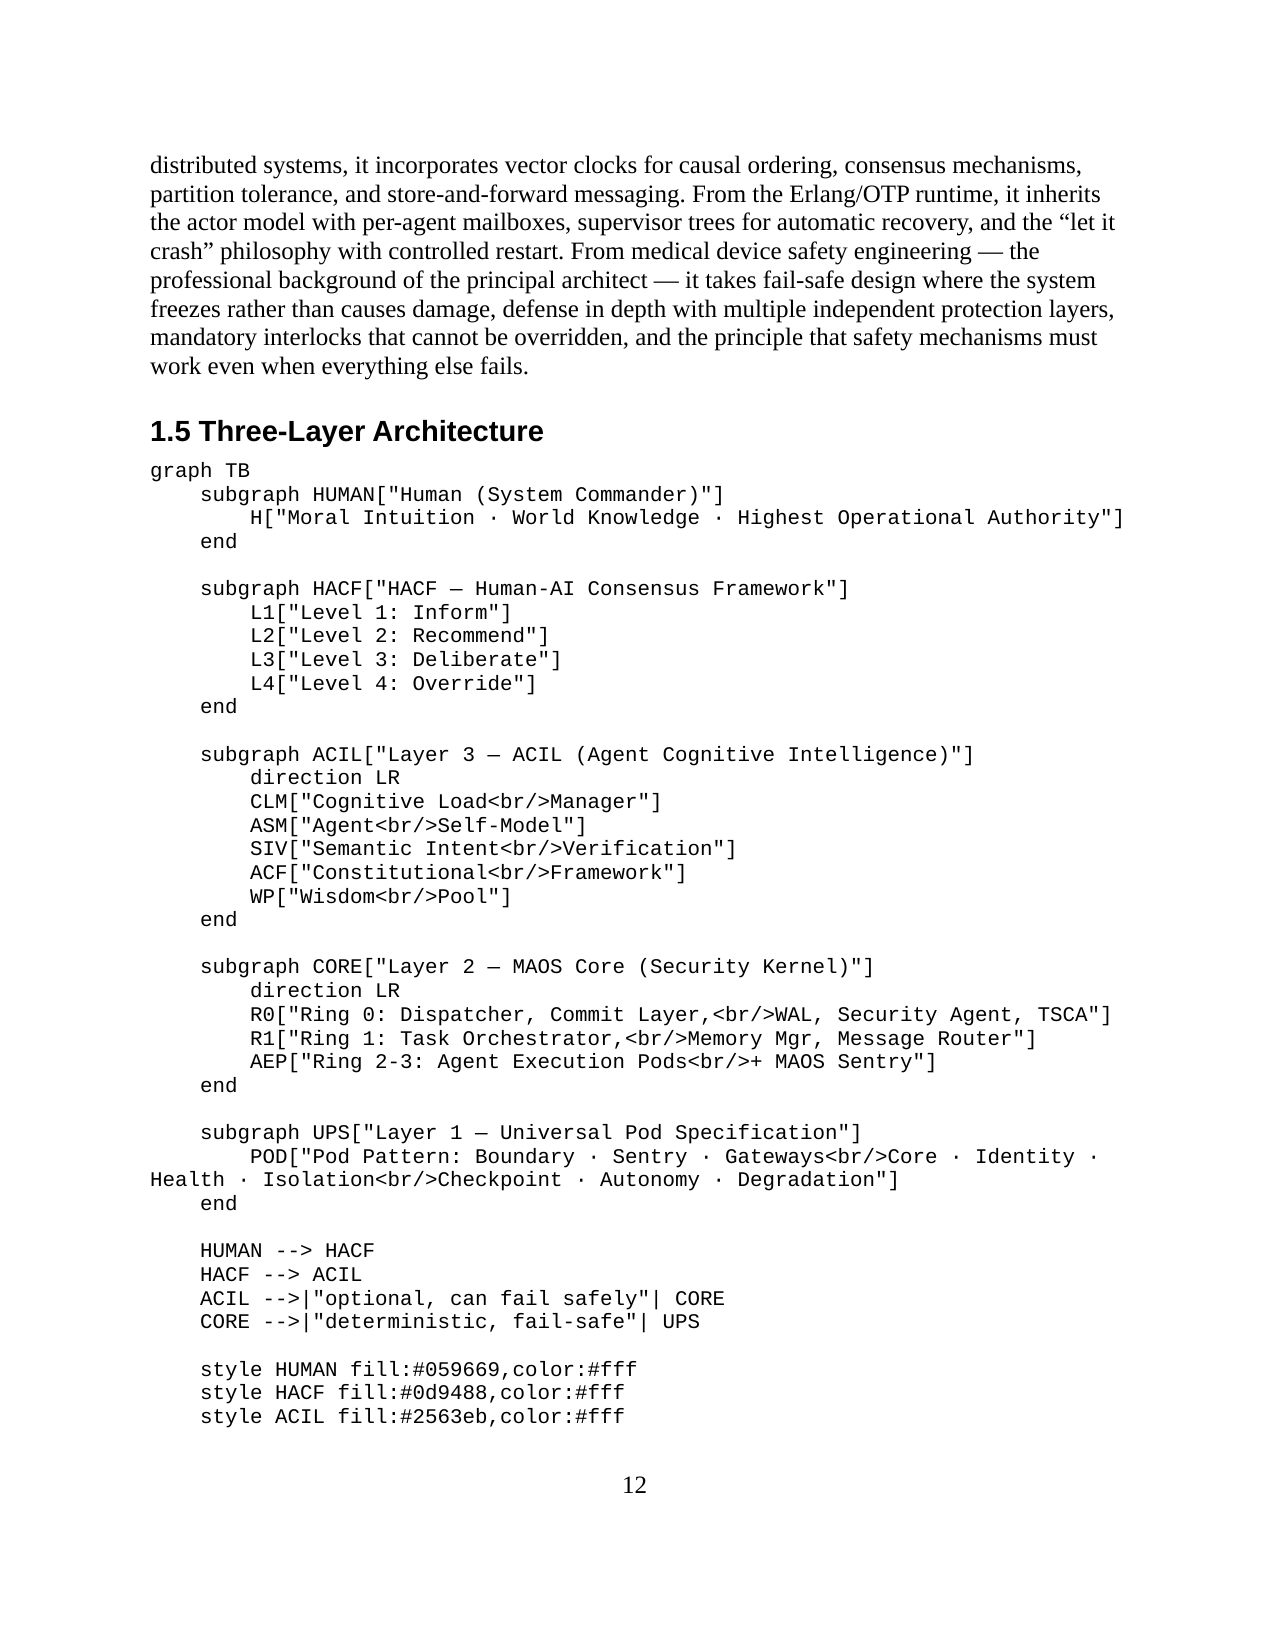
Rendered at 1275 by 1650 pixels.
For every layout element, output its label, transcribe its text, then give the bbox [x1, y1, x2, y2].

text style HACF fill:#0d9488,color:#fff [150, 1382, 1125, 1406]
text graph TB [150, 460, 1125, 484]
text HACF --> ACIL [150, 1264, 1125, 1288]
text R0["Ring 0: Dispatcher, Commit Layer,<br/>WAL, Security Agent, TSCA"] [150, 1004, 1125, 1027]
text R1["Ring 1: Task Orchestrator,<br/>Memory Mgr, Message Router"] [150, 1027, 1125, 1051]
text direction LR [150, 980, 1125, 1004]
text subgraph HACF["HACF — Human-AI Consensus Framework"] [150, 578, 1125, 602]
text L3["Level 3: Deliberate"] [150, 649, 1125, 673]
text SIV["Semantic Intent<br/>Verification"] [150, 838, 1125, 862]
text L2["Level 2: Recommend"] [150, 626, 1125, 649]
text subgraph UPS["Layer 1 — Universal Pod Specification"] [150, 1122, 1125, 1146]
text POD["Pod Pattern: Boundary · Sentry · Gateways<br/>Core · Identity · Health · Isolation<br/>Checkpoint · Autonomy · Degradation"] [150, 1146, 1125, 1193]
text end [150, 1193, 1125, 1217]
text ACF["Constitutional<br/>Framework"] [150, 862, 1125, 886]
text end [150, 531, 1125, 554]
text subgraph CORE["Layer 2 — MAOS Core (Security Kernel)"] [150, 957, 1125, 980]
text style HUMAN fill:#059669,color:#fff [150, 1358, 1125, 1382]
text end [150, 696, 1125, 720]
text subgraph HUMAN["Human (System Commander)"] [150, 484, 1125, 507]
text CORE -->|"deterministic, fail-safe"| UPS [150, 1311, 1125, 1335]
text L4["Level 4: Override"] [150, 673, 1125, 696]
text HUMAN --> HACF [150, 1240, 1125, 1264]
text WP["Wisdom<br/>Pool"] [150, 886, 1125, 909]
text ACIL -->|"optional, can fail safely"| CORE [150, 1288, 1125, 1311]
text direction LR [150, 767, 1125, 791]
text end [150, 909, 1125, 933]
text H["Moral Intuition · World Knowledge · Highest Operational Authority"] [150, 507, 1125, 531]
text subgraph ACIL["Layer 3 — ACIL (Agent Cognitive Intelligence)"] [150, 744, 1125, 767]
text AEP["Ring 2-3: Agent Execution Pods<br/>+ MAOS Sentry"] [150, 1051, 1125, 1075]
text distributed systems, it incorporates vector clocks for causal ordering, consensus mechanisms, partition tolerance, and store-and-forward messaging. From the Erlang/OTP runtime, it inherits the actor model with per-agent mailboxes, supervisor trees for automatic recovery, and the “let it crash” philosophy with controlled restart. From medical device safety engineering — the professional background of the principal architect — it takes fail-safe design where the system freezes rather than causes damage, defense in depth with multiple independent protection layers, mandatory interlocks that cannot be overridden, and the principle that safety mechanisms must work even when everything else fails. [150, 150, 1125, 380]
text style ACIL fill:#2563eb,color:#fff [150, 1406, 1125, 1429]
text CLM["Cognitive Load<br/>Manager"] [150, 791, 1125, 815]
text L1["Level 1: Inform"] [150, 602, 1125, 626]
text end [150, 1075, 1125, 1098]
subtitle 1.5 Three-Layer Architecture [150, 414, 1125, 447]
text ASM["Agent<br/>Self-Model"] [150, 815, 1125, 838]
